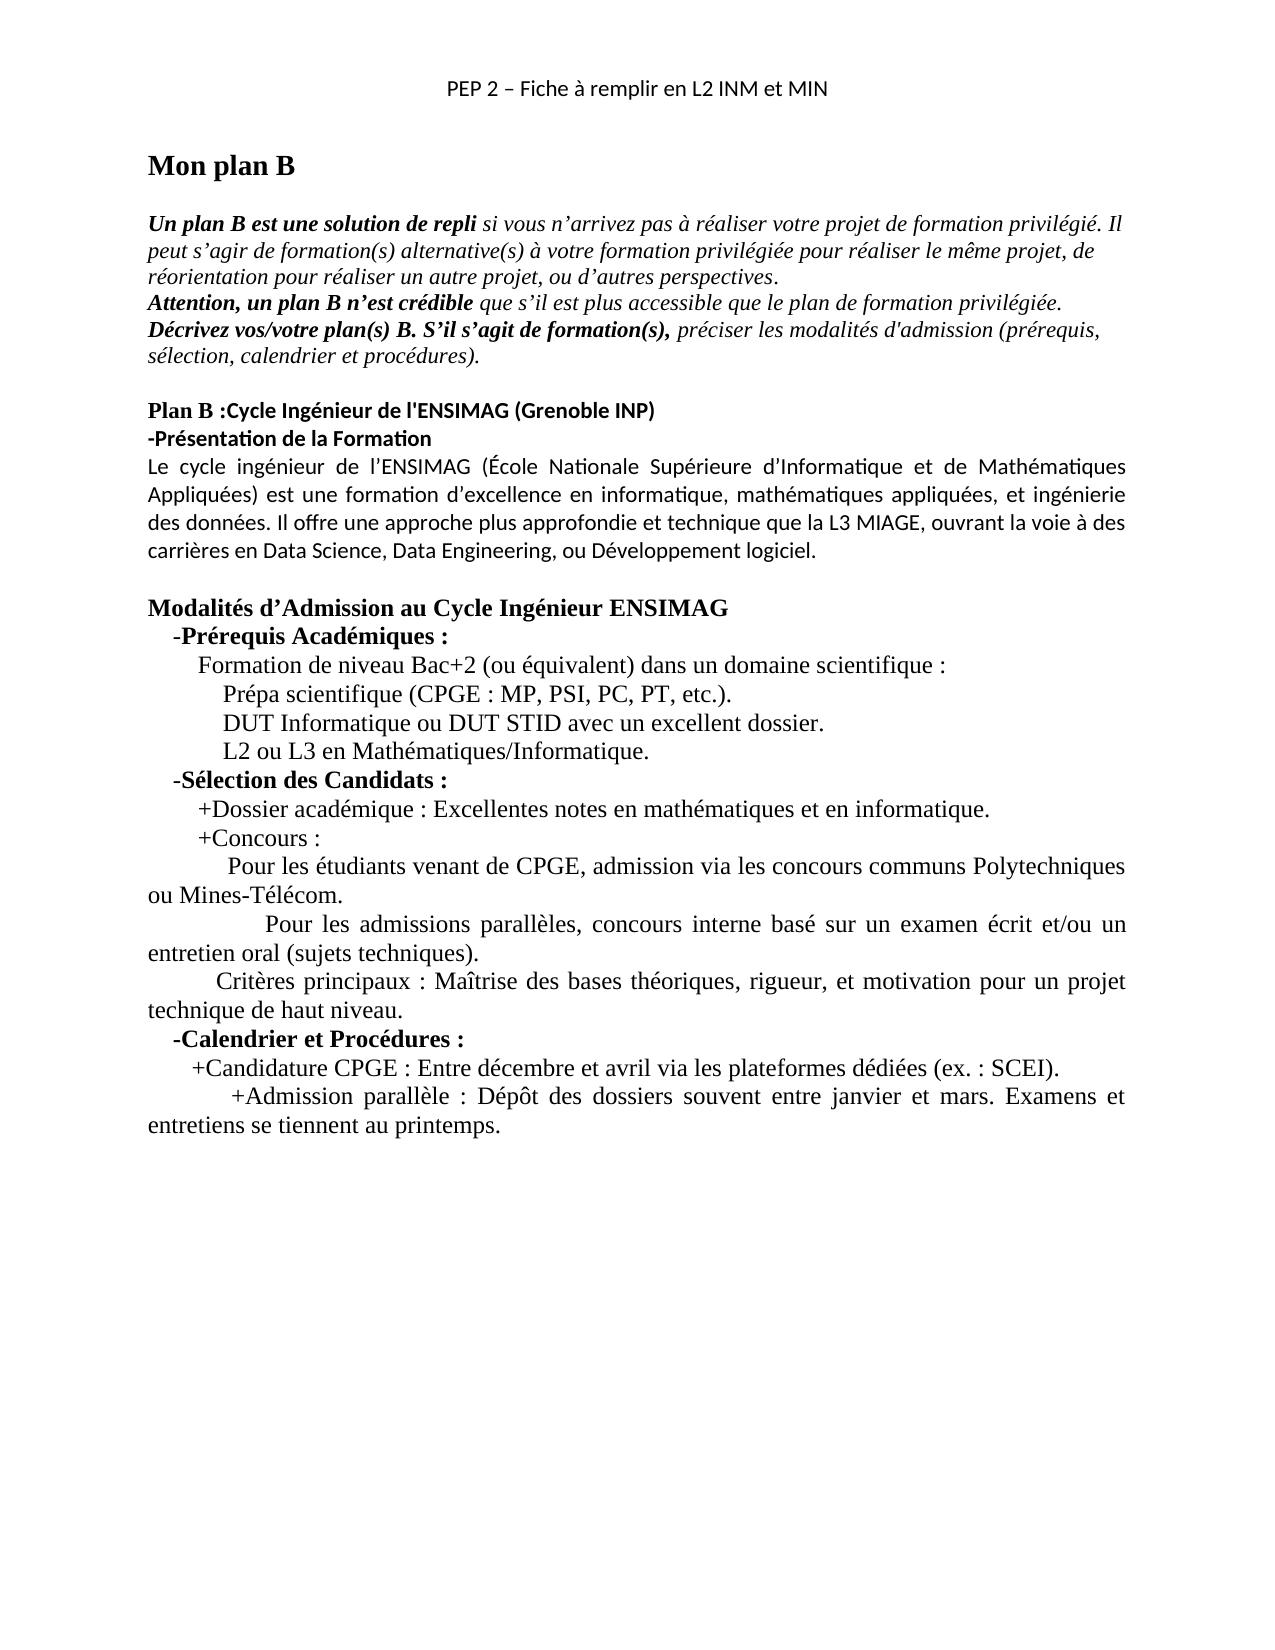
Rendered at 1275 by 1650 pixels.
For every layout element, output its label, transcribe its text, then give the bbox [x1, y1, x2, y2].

text +Concours : [148, 823, 1127, 851]
text L2 ou L3 en Mathématiques/Informatique. [148, 736, 1127, 765]
text Modalités d’Admission au Cycle Ingénieur ENSIMAG [148, 593, 1127, 621]
text -Présentation de la Formation [148, 424, 1127, 452]
text -Sélection des Candidats : [148, 765, 1127, 794]
text Critères principaux : Maîtrise des bases théoriques, rigueur, et motivation pour un projet technique de haut niveau. [148, 966, 1127, 1024]
text Attention, un plan B n’est crédible que s’il est plus accessible que le plan de formation privilégiée. [148, 289, 1127, 316]
text Pour les étudiants venant de CPGE, admission via les concours communs Polytechniques ou Mines-Télécom. [148, 851, 1127, 909]
text Le cycle ingénieur de l’ENSIMAG (École Nationale Supérieure d’Informatique et de Mathématiques Appliquées) est une formation d’excellence en informatique, mathématiques appliquées, et ingénierie des données. Il offre une approche plus approfondie et technique que la L3 MIAGE, ouvrant la voie à des carrières en Data Science, Data Engineering, ou Développement logiciel. [148, 452, 1127, 564]
text Un plan B est une solution de repli si vous n’arrivez pas à réaliser votre projet de formation privilégié. Il peut s’agir de formation(s) alternative(s) à votre formation privilégiée pour réaliser le même projet, de réorientation pour réaliser un autre projet, ou d’autres perspectives. [148, 210, 1127, 289]
text +Admission parallèle : Dépôt des dossiers souvent entre janvier et mars. Examens et entretiens se tiennent au printemps. [148, 1081, 1127, 1139]
text -Calendrier et Procédures : [148, 1024, 1127, 1053]
text Formation de niveau Bac+2 (ou équivalent) dans un domaine scientifique : [148, 650, 1127, 679]
text +Dossier académique : Excellentes notes en mathématiques et en informatique. [148, 794, 1127, 823]
text +Candidature CPGE : Entre décembre et avril via les plateformes dédiées (ex. : SCEI). [148, 1053, 1127, 1081]
text -Prérequis Académiques : [148, 621, 1127, 650]
text Plan B :Cycle Ingénieur de l'ENSIMAG (Grenoble INP) [148, 396, 1127, 424]
text Pour les admissions parallèles, concours interne basé sur un examen écrit et/ou un entretien oral (sujets techniques). [148, 909, 1127, 966]
text Mon plan B [148, 148, 1127, 181]
text DUT Informatique ou DUT STID avec un excellent dossier. [148, 708, 1127, 736]
text Prépa scientifique (CPGE : MP, PSI, PC, PT, etc.). [148, 679, 1127, 708]
text Décrivez vos/votre plan(s) B. S’il s’agit de formation(s), préciser les modalités d'admission (prérequis, sélection, calendrier et procédures). [148, 316, 1127, 368]
